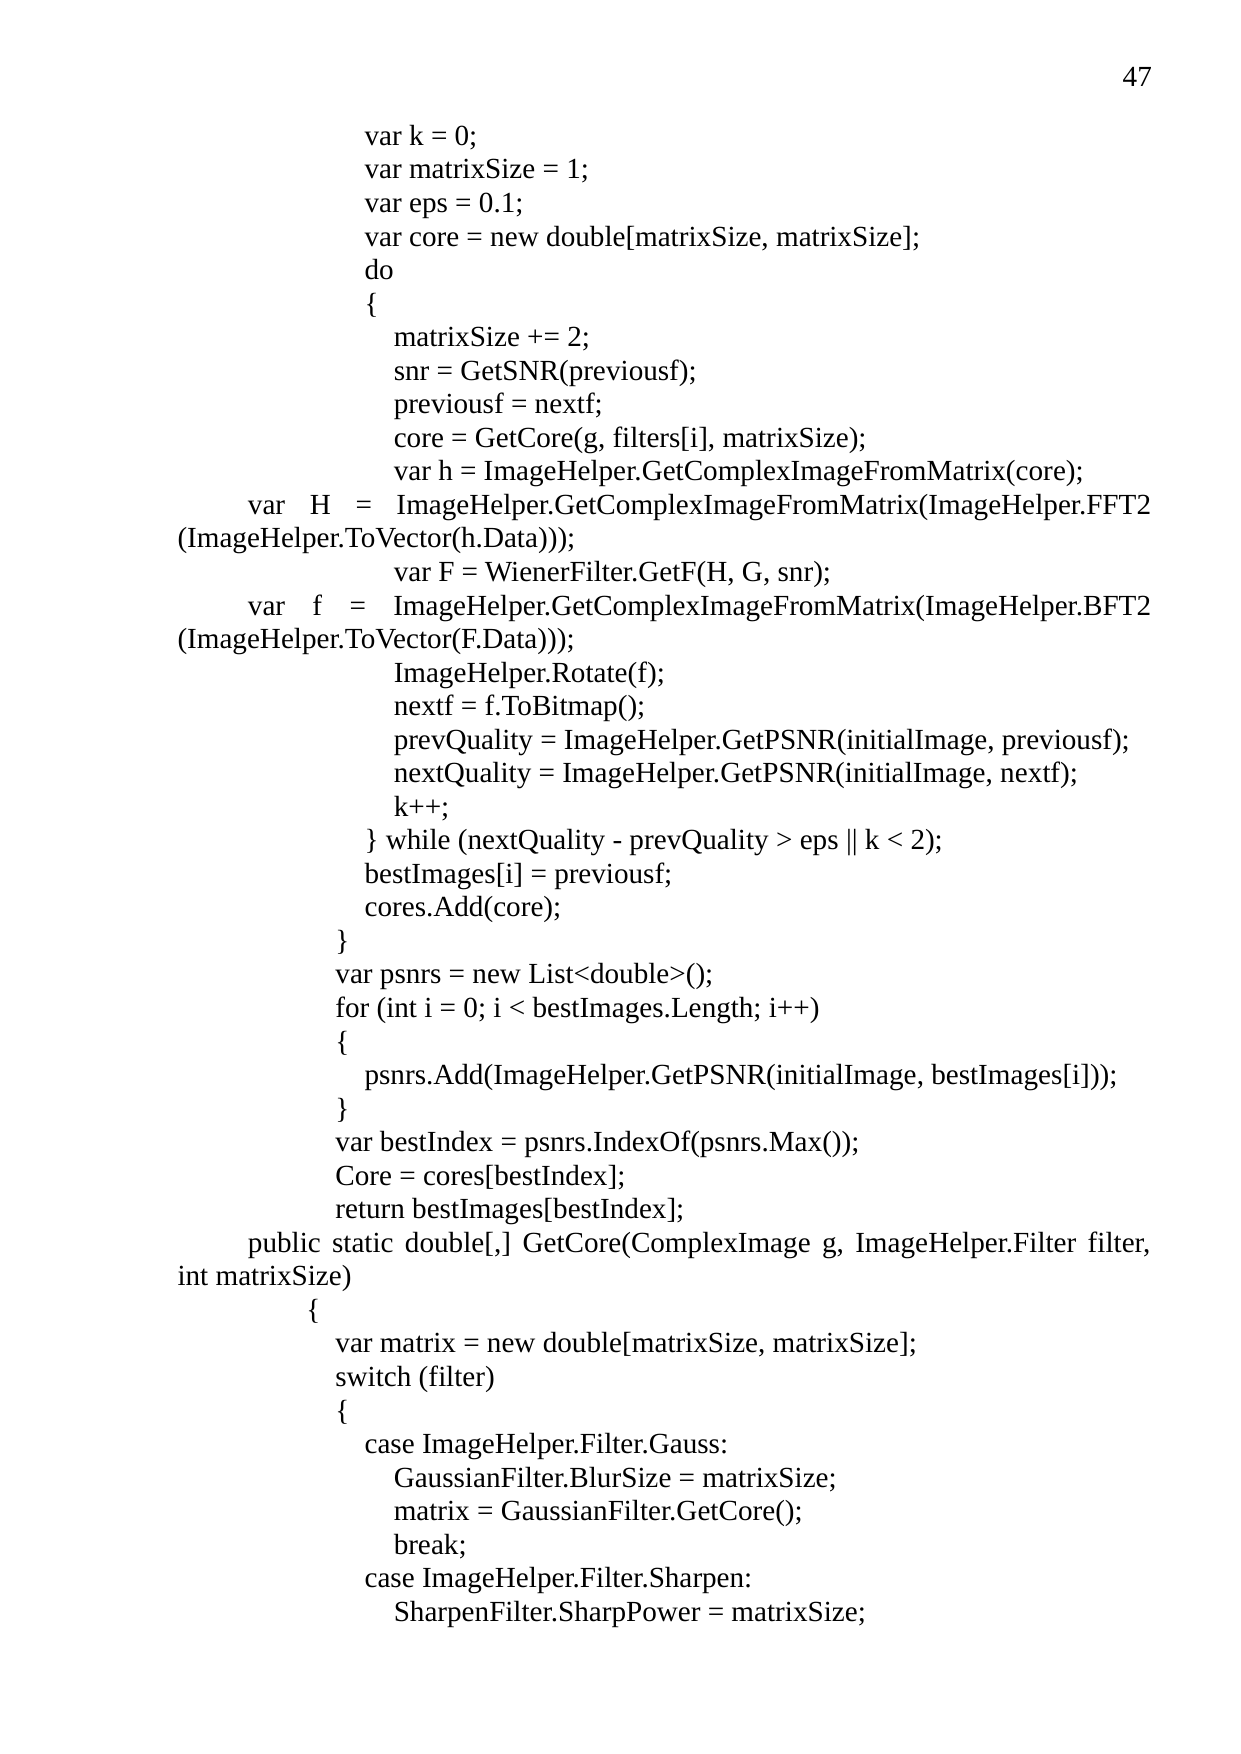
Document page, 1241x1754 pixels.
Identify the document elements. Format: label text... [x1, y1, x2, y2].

text { [177, 1292, 1152, 1326]
text case ImageHelper.Filter.Sharpen: [177, 1560, 1152, 1594]
text var f = ImageHelper.GetComplexImageFromMatrix(ImageHelper.BFT2 (ImageHelper.ToVector(F.Data))); [177, 588, 1152, 655]
text ImageHelper.Rotate(f); [177, 655, 1152, 688]
text return bestImages[bestIndex]; [177, 1191, 1152, 1225]
text GaussianFilter.BlurSize = matrixSize; [177, 1460, 1152, 1493]
text } [177, 1091, 1152, 1124]
text var psnrs = new List<double>(); [177, 957, 1152, 990]
text matrix = GaussianFilter.GetCore(); [177, 1493, 1152, 1527]
text snr = GetSNR(previousf); [177, 353, 1152, 386]
text prevQuality = ImageHelper.GetPSNR(initialImage, previousf); [177, 722, 1152, 755]
text previousf = nextf; [177, 386, 1152, 420]
text var core = new double[matrixSize, matrixSize]; [177, 219, 1152, 252]
text var H = ImageHelper.GetComplexImageFromMatrix(ImageHelper.FFT2 (ImageHelper.ToVector(h.Data))); [177, 487, 1152, 554]
text var h = ImageHelper.GetComplexImageFromMatrix(core); [177, 453, 1152, 487]
text { [177, 1024, 1152, 1057]
text do [177, 252, 1152, 286]
text var bestIndex = psnrs.IndexOf(psnrs.Max()); [177, 1124, 1152, 1158]
text nextQuality = ImageHelper.GetPSNR(initialImage, nextf); [177, 755, 1152, 789]
text bestImages[i] = previousf; [177, 856, 1152, 889]
text core = GetCore(g, filters[i], matrixSize); [177, 420, 1152, 453]
text { [177, 1393, 1152, 1426]
text nextf = f.ToBitmap(); [177, 688, 1152, 722]
text switch (filter) [177, 1359, 1152, 1393]
text case ImageHelper.Filter.Gauss: [177, 1426, 1152, 1460]
text k++; [177, 789, 1152, 822]
text cores.Add(core); [177, 889, 1152, 923]
text var matrix = new double[matrixSize, matrixSize]; [177, 1326, 1152, 1359]
text psnrs.Add(ImageHelper.GetPSNR(initialImage, bestImages[i])); [177, 1057, 1152, 1091]
text matrixSize += 2; [177, 319, 1152, 353]
text } while (nextQuality - prevQuality > eps || k < 2); [177, 822, 1152, 856]
text SharpenFilter.SharpPower = matrixSize; [177, 1594, 1152, 1627]
text var matrixSize = 1; [177, 152, 1152, 185]
text var k = 0; [177, 118, 1152, 152]
text for (int i = 0; i < bestImages.Length; i++) [177, 990, 1152, 1024]
text { [177, 286, 1152, 319]
text } [177, 923, 1152, 957]
text var F = WienerFilter.GetF(H, G, snr); [177, 554, 1152, 588]
text break; [177, 1527, 1152, 1560]
text public static double[,] GetCore(ComplexImage g, ImageHelper.Filter filter, int matrixSize) [177, 1225, 1152, 1292]
text Core = cores[bestIndex]; [177, 1158, 1152, 1191]
text var eps = 0.1; [177, 185, 1152, 219]
